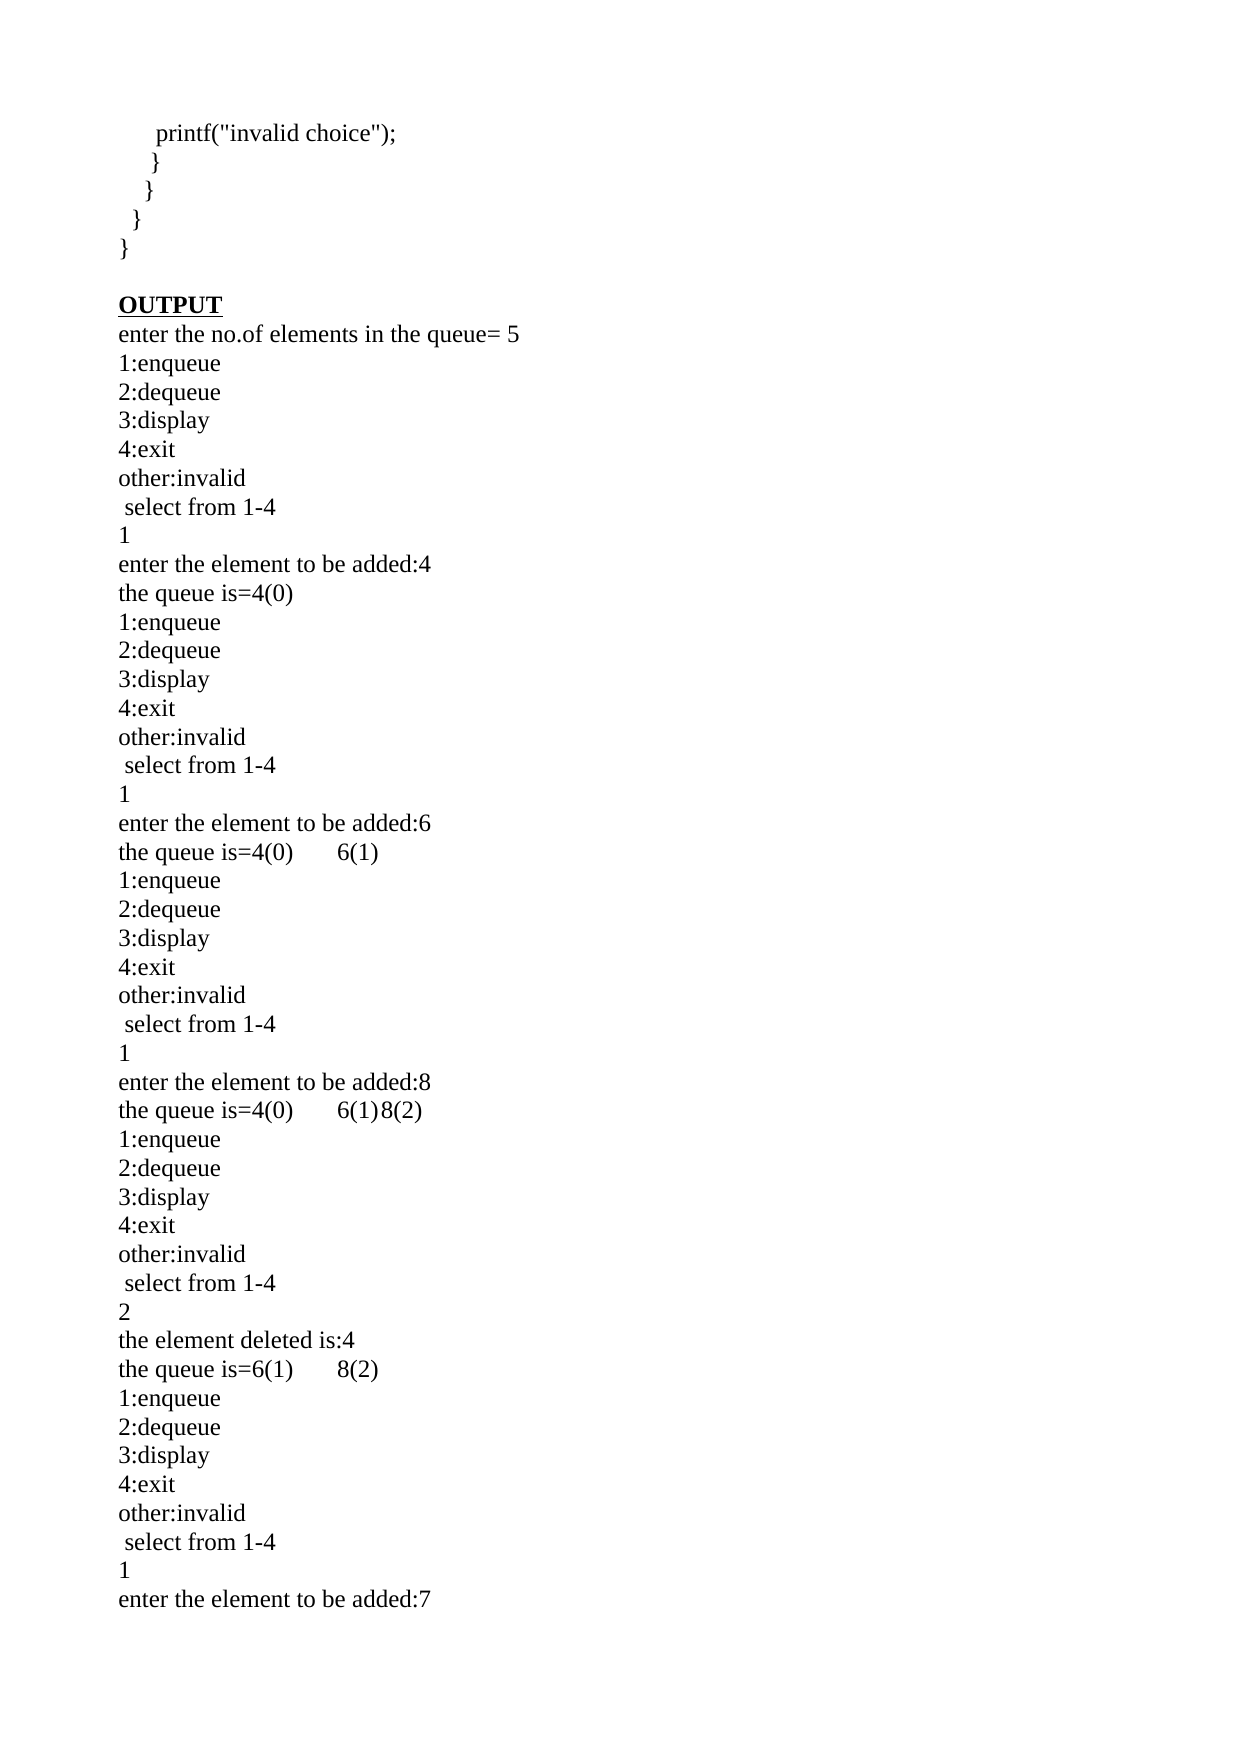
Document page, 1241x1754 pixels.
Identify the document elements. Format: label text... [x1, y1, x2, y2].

text 2:dequeue [118, 636, 1122, 664]
text } [118, 233, 1122, 262]
text other:invalid [118, 1239, 1122, 1268]
text the queue is=4(0) 6(1) 8(2) [118, 1096, 1122, 1124]
text } [118, 176, 1122, 204]
text other:invalid [118, 981, 1122, 1009]
text 1 [118, 1556, 1122, 1584]
text 3:display [118, 1441, 1122, 1469]
text 4:exit [118, 1469, 1122, 1498]
text select from 1-4 [118, 492, 1122, 521]
text } [118, 147, 1122, 176]
text other:invalid [118, 463, 1122, 492]
text 2:dequeue [118, 1153, 1122, 1182]
text select from 1-4 [118, 1009, 1122, 1038]
text 1:enqueue [118, 1124, 1122, 1153]
text OUTPUT [118, 291, 1122, 319]
text 1 [118, 521, 1122, 549]
text 3:display [118, 406, 1122, 434]
text 2 [118, 1297, 1122, 1326]
text 4:exit [118, 952, 1122, 981]
text printf("invalid choice"); [118, 118, 1122, 147]
text 1:enqueue [118, 1383, 1122, 1412]
text enter the no.of elements in the queue= 5 [118, 319, 1122, 348]
text } [118, 204, 1122, 233]
text enter the element to be added:7 [118, 1584, 1122, 1613]
text 1:enqueue [118, 348, 1122, 377]
text 4:exit [118, 693, 1122, 722]
text the element deleted is:4 [118, 1326, 1122, 1354]
text enter the element to be added:6 [118, 808, 1122, 837]
text enter the element to be added:4 [118, 549, 1122, 578]
text 3:display [118, 1182, 1122, 1211]
text 3:display [118, 664, 1122, 693]
text other:invalid [118, 1498, 1122, 1527]
text other:invalid [118, 722, 1122, 751]
text the queue is=4(0) 6(1) [118, 837, 1122, 866]
text the queue is=4(0) [118, 578, 1122, 607]
text 2:dequeue [118, 894, 1122, 923]
text 2:dequeue [118, 1412, 1122, 1441]
text select from 1-4 [118, 1268, 1122, 1297]
text 1:enqueue [118, 866, 1122, 894]
text select from 1-4 [118, 751, 1122, 779]
text 2:dequeue [118, 377, 1122, 406]
text 1 [118, 779, 1122, 808]
text the queue is=6(1) 8(2) [118, 1354, 1122, 1383]
text 1 [118, 1038, 1122, 1067]
text 1:enqueue [118, 607, 1122, 636]
text 4:exit [118, 1211, 1122, 1239]
text select from 1-4 [118, 1527, 1122, 1556]
text 4:exit [118, 434, 1122, 463]
text 3:display [118, 923, 1122, 952]
text enter the element to be added:8 [118, 1067, 1122, 1096]
